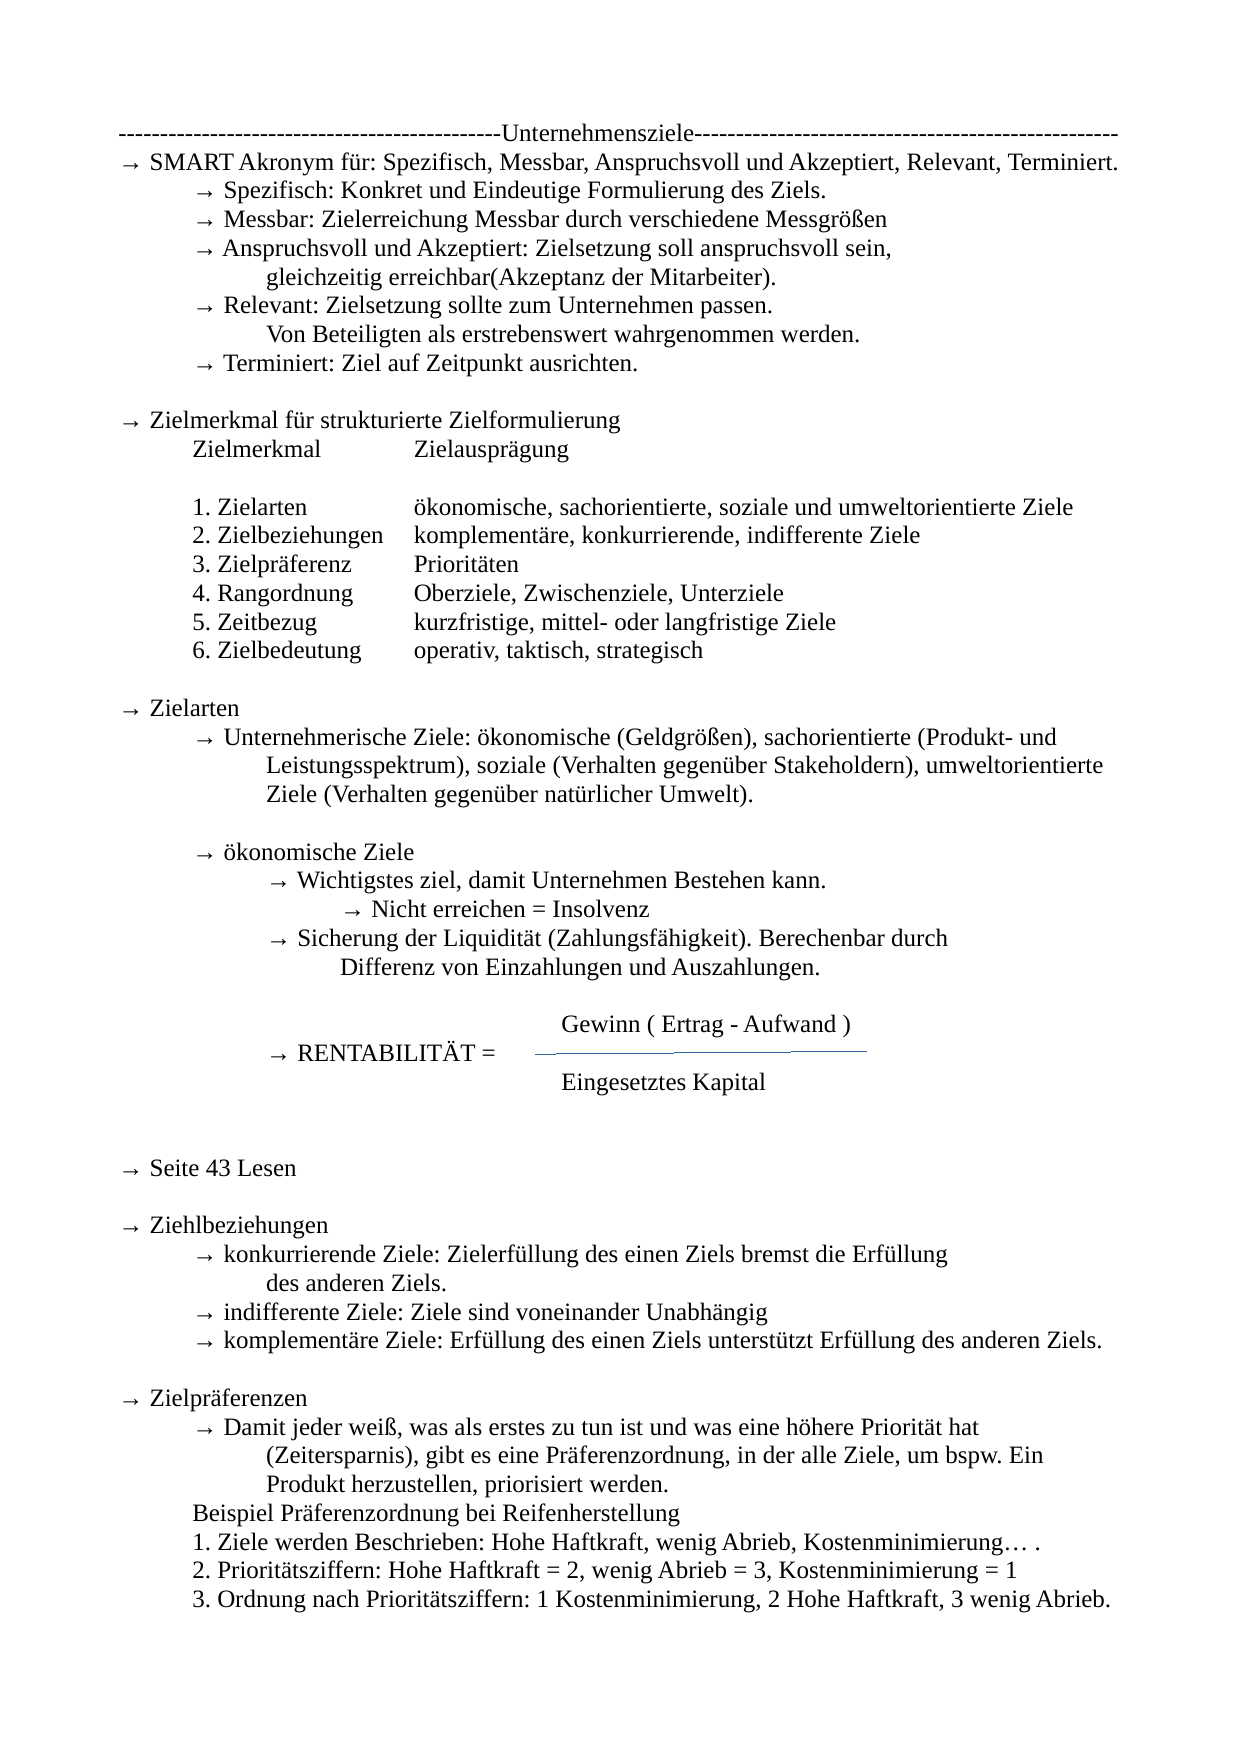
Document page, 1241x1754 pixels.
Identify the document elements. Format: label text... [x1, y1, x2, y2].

text → Nicht erreichen = Insolvenz [118, 894, 1122, 923]
text → Zielmerkmal für strukturierte Zielformulierung [118, 406, 1122, 434]
text → Damit jeder weiß, was als erstes zu tun ist und was eine höhere Priorität hat (Zeitersparnis), gibt es eine Präferenzordnung, in der alle Ziele, um bspw. Ein Produkt herzustellen, priorisiert werden. [118, 1412, 1122, 1498]
text 1. Ziele werden Beschrieben: Hohe Haftkraft, wenig Abrieb, Kostenminimierung… . [118, 1527, 1122, 1556]
text 1. Zielarten ökonomische, sachorientierte, soziale und umweltorientierte Ziele [118, 492, 1122, 521]
text Zielmerkmal Zielausprägung [118, 434, 1122, 463]
text Gewinn ( Ertrag - Aufwand ) [118, 1009, 1122, 1038]
text 3. Zielpräferenz Prioritäten [118, 549, 1122, 578]
text Eingesetztes Kapital [118, 1067, 1122, 1096]
text → konkurrierende Ziele: Zielerfüllung des einen Ziels bremst die Erfüllung [118, 1239, 1122, 1268]
text → Zielpräferenzen [118, 1383, 1122, 1412]
text → Zielarten [118, 693, 1122, 722]
text des anderen Ziels. [118, 1268, 1122, 1297]
text → Seite 43 Lesen [118, 1153, 1122, 1182]
text 2. Zielbeziehungen komplementäre, konkurrierende, indifferente Ziele [118, 521, 1122, 549]
text 6. Zielbedeutung operativ, taktisch, strategisch [118, 636, 1122, 664]
text Beispiel Präferenzordnung bei Reifenherstellung [118, 1498, 1122, 1527]
text → RENTABILITÄT = [118, 1038, 1122, 1067]
text → ökonomische Ziele [118, 837, 1122, 866]
text Von Beteiligten als erstrebenswert wahrgenommen werden. [118, 319, 1122, 348]
text → SMART Akronym für: Spezifisch, Messbar, Anspruchsvoll und Akzeptiert, Relevant, Terminiert. [118, 147, 1122, 176]
text → komplementäre Ziele: Erfüllung des einen Ziels unterstützt Erfüllung des anderen Ziels. [118, 1326, 1122, 1354]
text → Spezifisch: Konkret und Eindeutige Formulierung des Ziels. [118, 176, 1122, 204]
text 2. Prioritätsziffern: Hohe Haftkraft = 2, wenig Abrieb = 3, Kostenminimierung = 1 [118, 1556, 1122, 1584]
text gleichzeitig erreichbar(Akzeptanz der Mitarbeiter). [118, 262, 1122, 291]
text → Wichtigstes ziel, damit Unternehmen Bestehen kann. [118, 866, 1122, 894]
text → Sicherung der Liquidität (Zahlungsfähigkeit). Berechenbar durch [118, 923, 1122, 952]
text Differenz von Einzahlungen und Auszahlungen. [118, 952, 1122, 981]
text → indifferente Ziele: Ziele sind voneinander Unabhängig [118, 1297, 1122, 1326]
text 5. Zeitbezug kurzfristige, mittel- oder langfristige Ziele [118, 607, 1122, 636]
text → Ziehlbeziehungen [118, 1211, 1122, 1239]
text → Messbar: Zielerreichung Messbar durch verschiedene Messgrößen [118, 204, 1122, 233]
text ----------------------------------------------Unternehmensziele--------------------------------------------------- [118, 118, 1122, 147]
text → Anspruchsvoll und Akzeptiert: Zielsetzung soll anspruchsvoll sein, [118, 233, 1122, 262]
text → Terminiert: Ziel auf Zeitpunkt ausrichten. [118, 348, 1122, 377]
text 4. Rangordnung Oberziele, Zwischenziele, Unterziele [118, 578, 1122, 607]
text → Relevant: Zielsetzung sollte zum Unternehmen passen. [118, 291, 1122, 319]
text 3. Ordnung nach Prioritätsziffern: 1 Kostenminimierung, 2 Hohe Haftkraft, 3 wenig Abrieb. [118, 1584, 1122, 1613]
text → Unternehmerische Ziele: ökonomische (Geldgrößen), sachorientierte (Produkt- und Leistungsspektrum), soziale (Verhalten gegenüber Stakeholdern), umweltorientierte Ziele (Verhalten gegenüber natürlicher Umwelt). [118, 722, 1122, 808]
